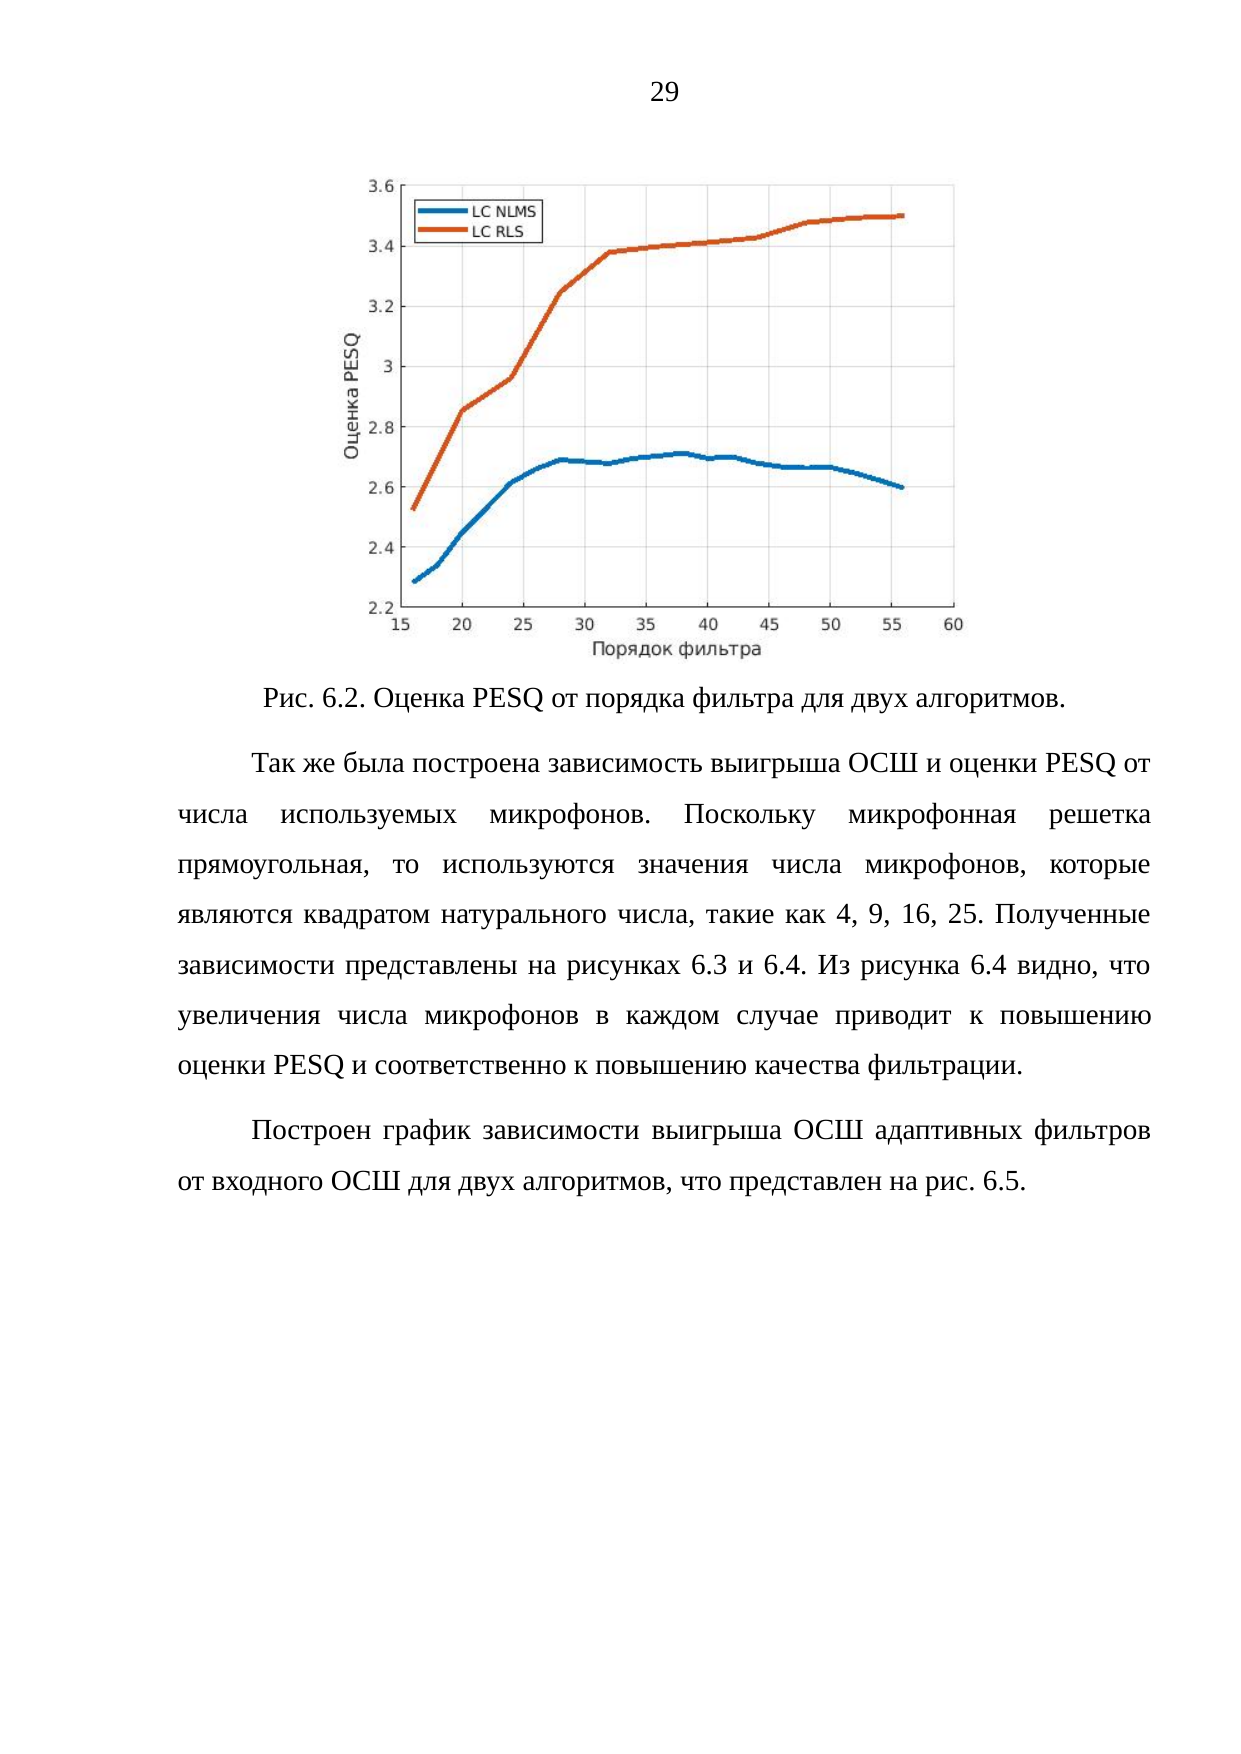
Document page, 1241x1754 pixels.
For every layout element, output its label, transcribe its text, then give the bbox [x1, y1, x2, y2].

text Построен график зависимости выигрыша ОСШ адаптивных фильтров от входного ОСШ для двух алгоритмов, что представлен на рис. 6.5. [177, 1112, 1152, 1196]
text Так же была построена зависимость выигрыша ОСШ и оценки PESQ от числа используемых микрофонов. Поскольку микрофонная решетка прямоугольная, то используются значения числа микрофонов, которые являются квадратом натурального числа, такие как 4, 9, 16, 25. Полученные зависимости представлены на рисунках 6.3 и 6.4. Из рисунка 6.4 видно, что увеличения числа микрофонов в каждом случае приводит к повышению оценки PESQ и соответственно к повышению качества фильтрации. [177, 746, 1152, 1081]
picture [308, 147, 1021, 664]
text Рис. 6.2. Оценка PESQ от порядка фильтра для двух алгоритмов. [177, 148, 1152, 714]
